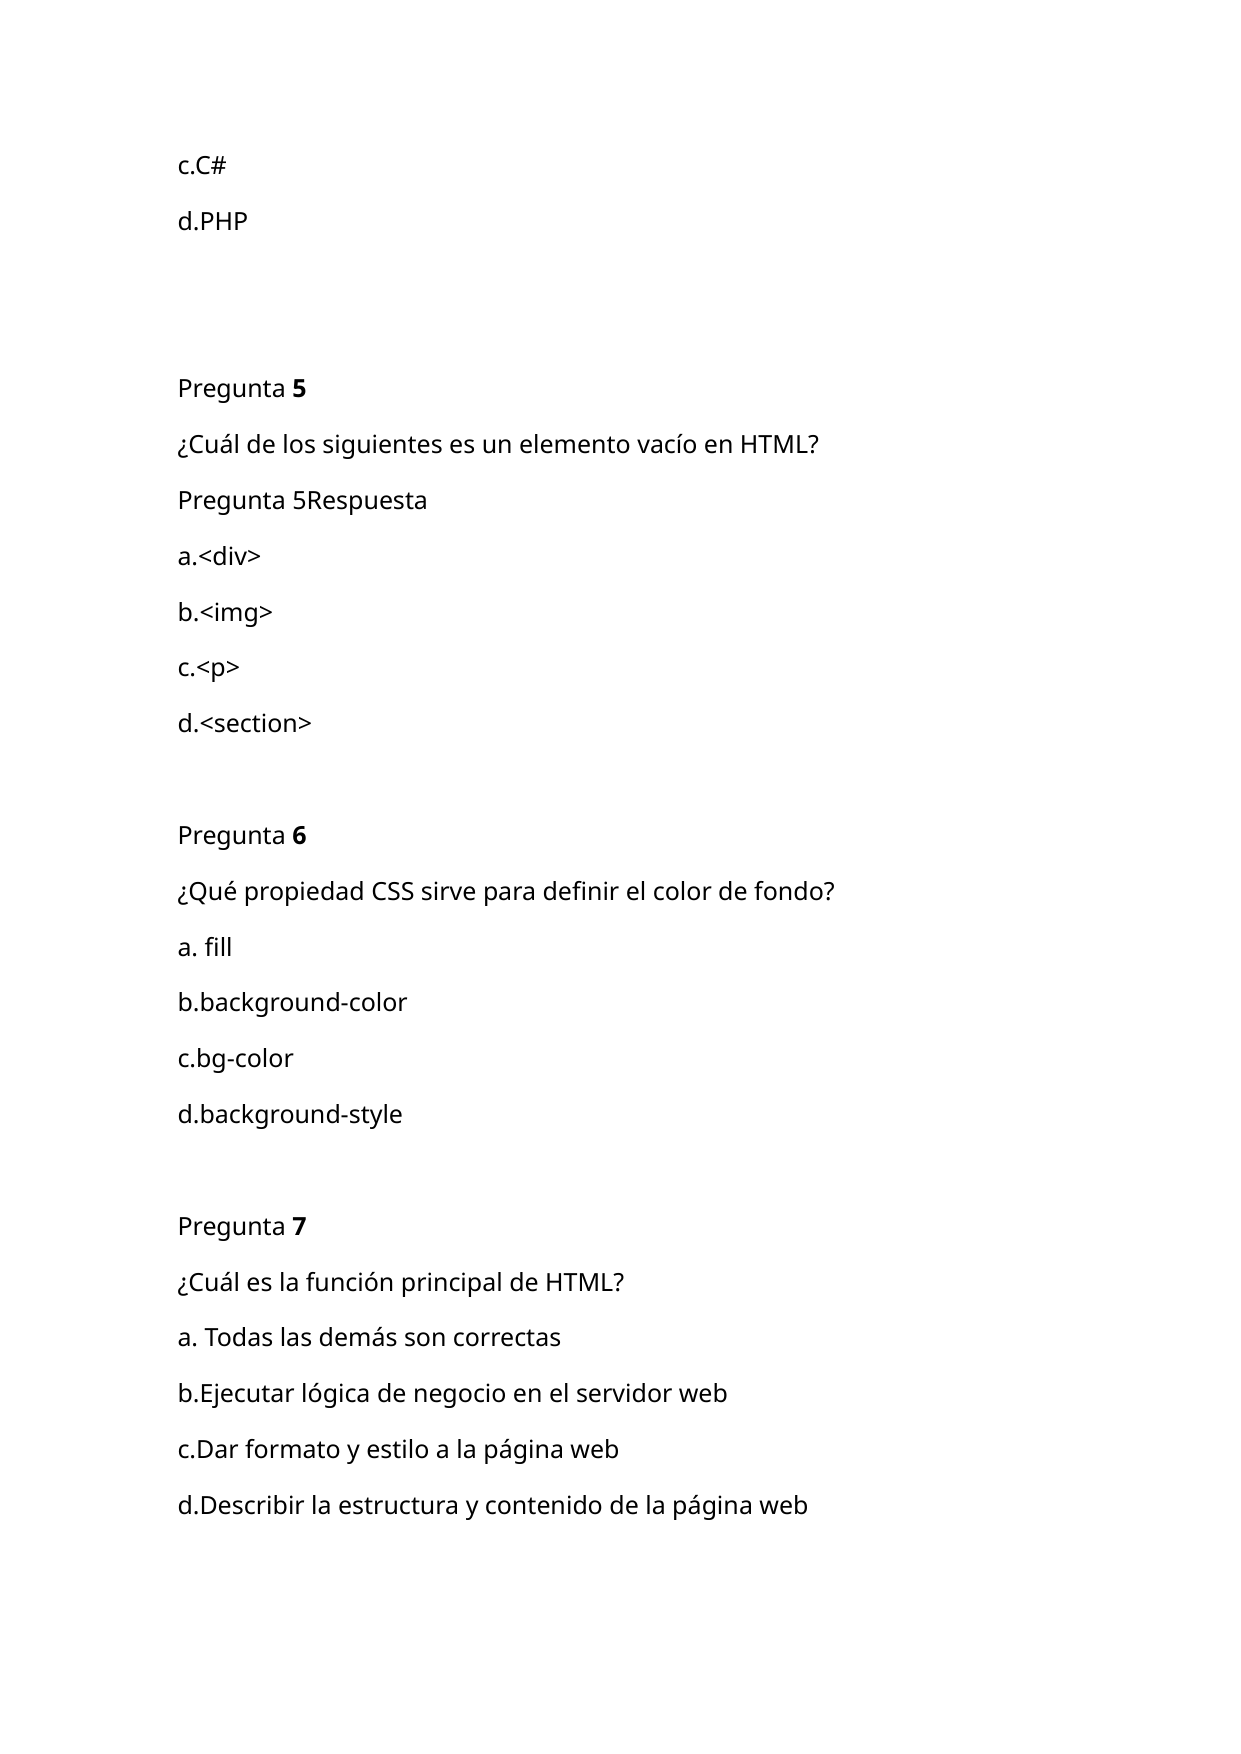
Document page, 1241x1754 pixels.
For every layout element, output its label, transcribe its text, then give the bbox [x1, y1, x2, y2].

text Pregunta 7 [177, 1208, 1063, 1242]
text Pregunta 6 [177, 818, 1063, 852]
text d.PHP [177, 203, 1063, 237]
text a. fill [177, 929, 1063, 963]
text a.<div> [177, 538, 1063, 572]
text c.<p> [177, 650, 1063, 684]
text ¿Cuál es la función principal de HTML? [177, 1264, 1063, 1298]
text Pregunta 5Respuesta [177, 483, 1063, 517]
text d.Describir la estructura y contenido de la página web [177, 1488, 1063, 1522]
text c.C# [177, 148, 1063, 182]
text d.<section> [177, 706, 1063, 740]
text b.Ejecutar lógica de negocio en el servidor web [177, 1376, 1063, 1410]
text d.background-style [177, 1097, 1063, 1131]
text Pregunta 5 [177, 371, 1063, 405]
text ¿Cuál de los siguientes es un elemento vacío en HTML? [177, 427, 1063, 461]
text ¿Qué propiedad CSS sirve para definir el color de fondo? [177, 873, 1063, 907]
text b.background-color [177, 985, 1063, 1019]
text c.bg-color [177, 1041, 1063, 1075]
text b.<img> [177, 594, 1063, 628]
text a. Todas las demás son correctas [177, 1320, 1063, 1354]
text c.Dar formato y estilo a la página web [177, 1432, 1063, 1466]
